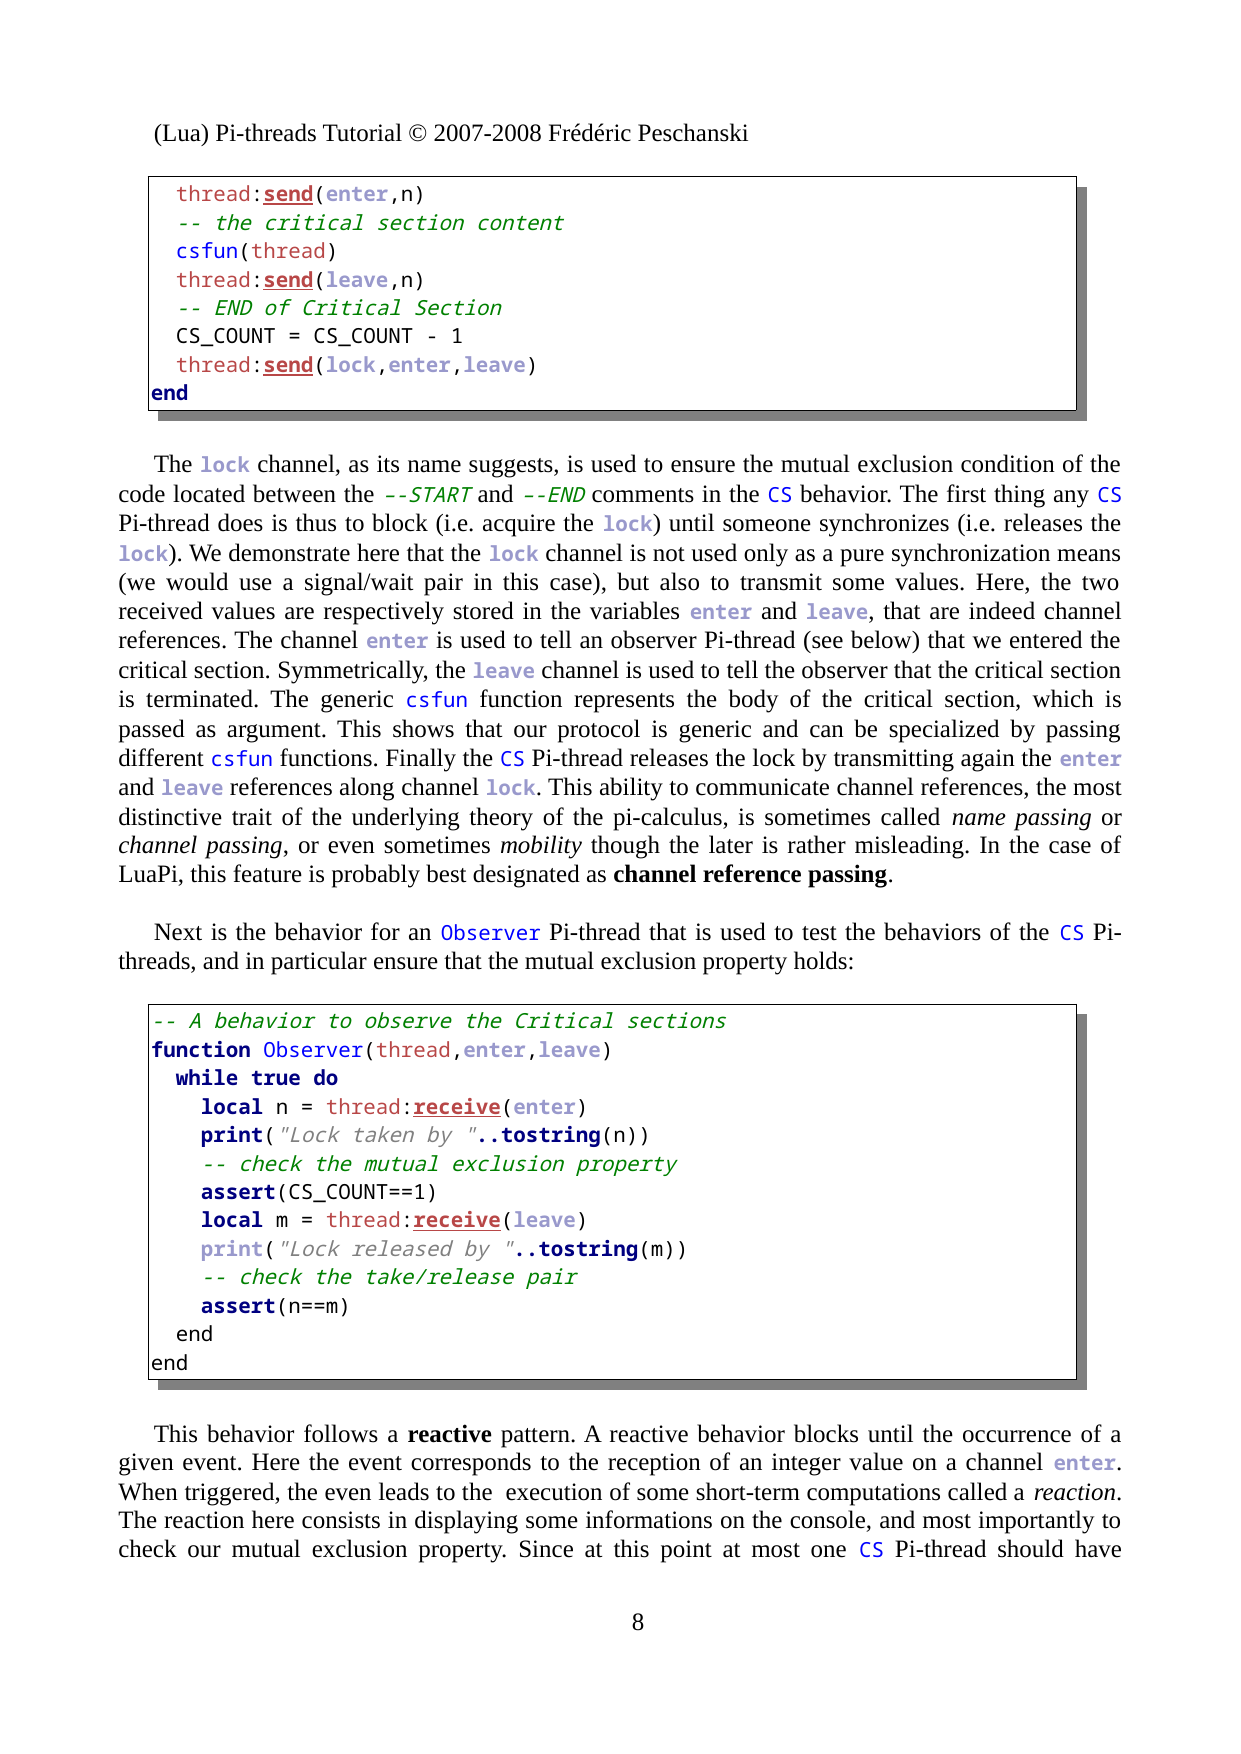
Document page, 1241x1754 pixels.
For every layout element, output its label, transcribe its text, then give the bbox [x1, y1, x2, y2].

text csfun(thread) [149, 233, 1076, 262]
text function Observer(thread,enter,leave) [149, 1032, 1076, 1060]
text thread:send(lock,enter,leave) [149, 347, 1076, 375]
text CS_COUNT = CS_COUNT - 1 [149, 318, 1076, 347]
text print("Lock taken by "..tostring(n)) [149, 1117, 1076, 1146]
text assert(CS_COUNT==1) [149, 1174, 1076, 1203]
text print("Lock released by "..tostring(m)) [149, 1231, 1076, 1259]
text thread:send(enter,n) [149, 177, 1076, 205]
text -- check the mutual exclusion property [149, 1146, 1076, 1174]
text -- the critical section content [149, 205, 1076, 233]
text local m = thread:receive(leave) [149, 1203, 1076, 1231]
text while true do [149, 1060, 1076, 1089]
text local n = thread:receive(enter) [149, 1089, 1076, 1117]
text assert(n==m) [149, 1288, 1076, 1316]
text -- check the take/release pair [149, 1259, 1076, 1288]
text Next is the behavior for an Observer Pi-thread that is used to test the behaviors of the CS Pi-threads, and in particular ensure that the mutual exclusion property holds: [118, 917, 1122, 975]
text thread:send(leave,n) [149, 262, 1076, 290]
text end [149, 1316, 1076, 1345]
text -- END of Critical Section [149, 290, 1076, 318]
text end [149, 375, 1076, 410]
text This behavior follows a reactive pattern. A reactive behavior blocks until the occurrence of a given event. Here the event corresponds to the reception of an integer value on a channel enter. When triggered, the even leads to the execution of some short-term computations called a reaction. The reaction here consists in displaying some informations on the console, and most importantly to check our mutual exclusion property. Since at this point at most one CS Pi-thread should have [118, 1419, 1122, 1564]
text The lock channel, as its name suggests, is used to ensure the mutual exclusion condition of the code located between the –-START and –-END comments in the CS behavior. The first thing any CS Pi-thread does is thus to block (i.e. acquire the lock) until someone synchronizes (i.e. releases the lock). We demonstrate here that the lock channel is not used only as a pure synchronization means (we would use a signal/wait pair in this case), but also to transmit some values. Here, the two received values are respectively stored in the variables enter and leave, that are indeed channel references. The channel enter is used to tell an observer Pi-thread (see below) that we entered the critical section. Symmetrically, the leave channel is used to tell the observer that the critical section is terminated. The generic csfun function represents the body of the critical section, which is passed as argument. This shows that our protocol is generic and can be specialized by passing different csfun functions. Finally the CS Pi-thread releases the lock by transmitting again the enter and leave references along channel lock. This ability to communicate channel references, the most distinctive trait of the underlying theory of the pi-calculus, is sometimes called name passing or channel passing, or even sometimes mobility though the later is rather misleading. In the case of LuaPi, this feature is probably best designated as channel reference passing. [118, 449, 1122, 888]
text end [149, 1345, 1076, 1379]
text -- A behavior to observe the Critical sections [149, 1005, 1076, 1032]
